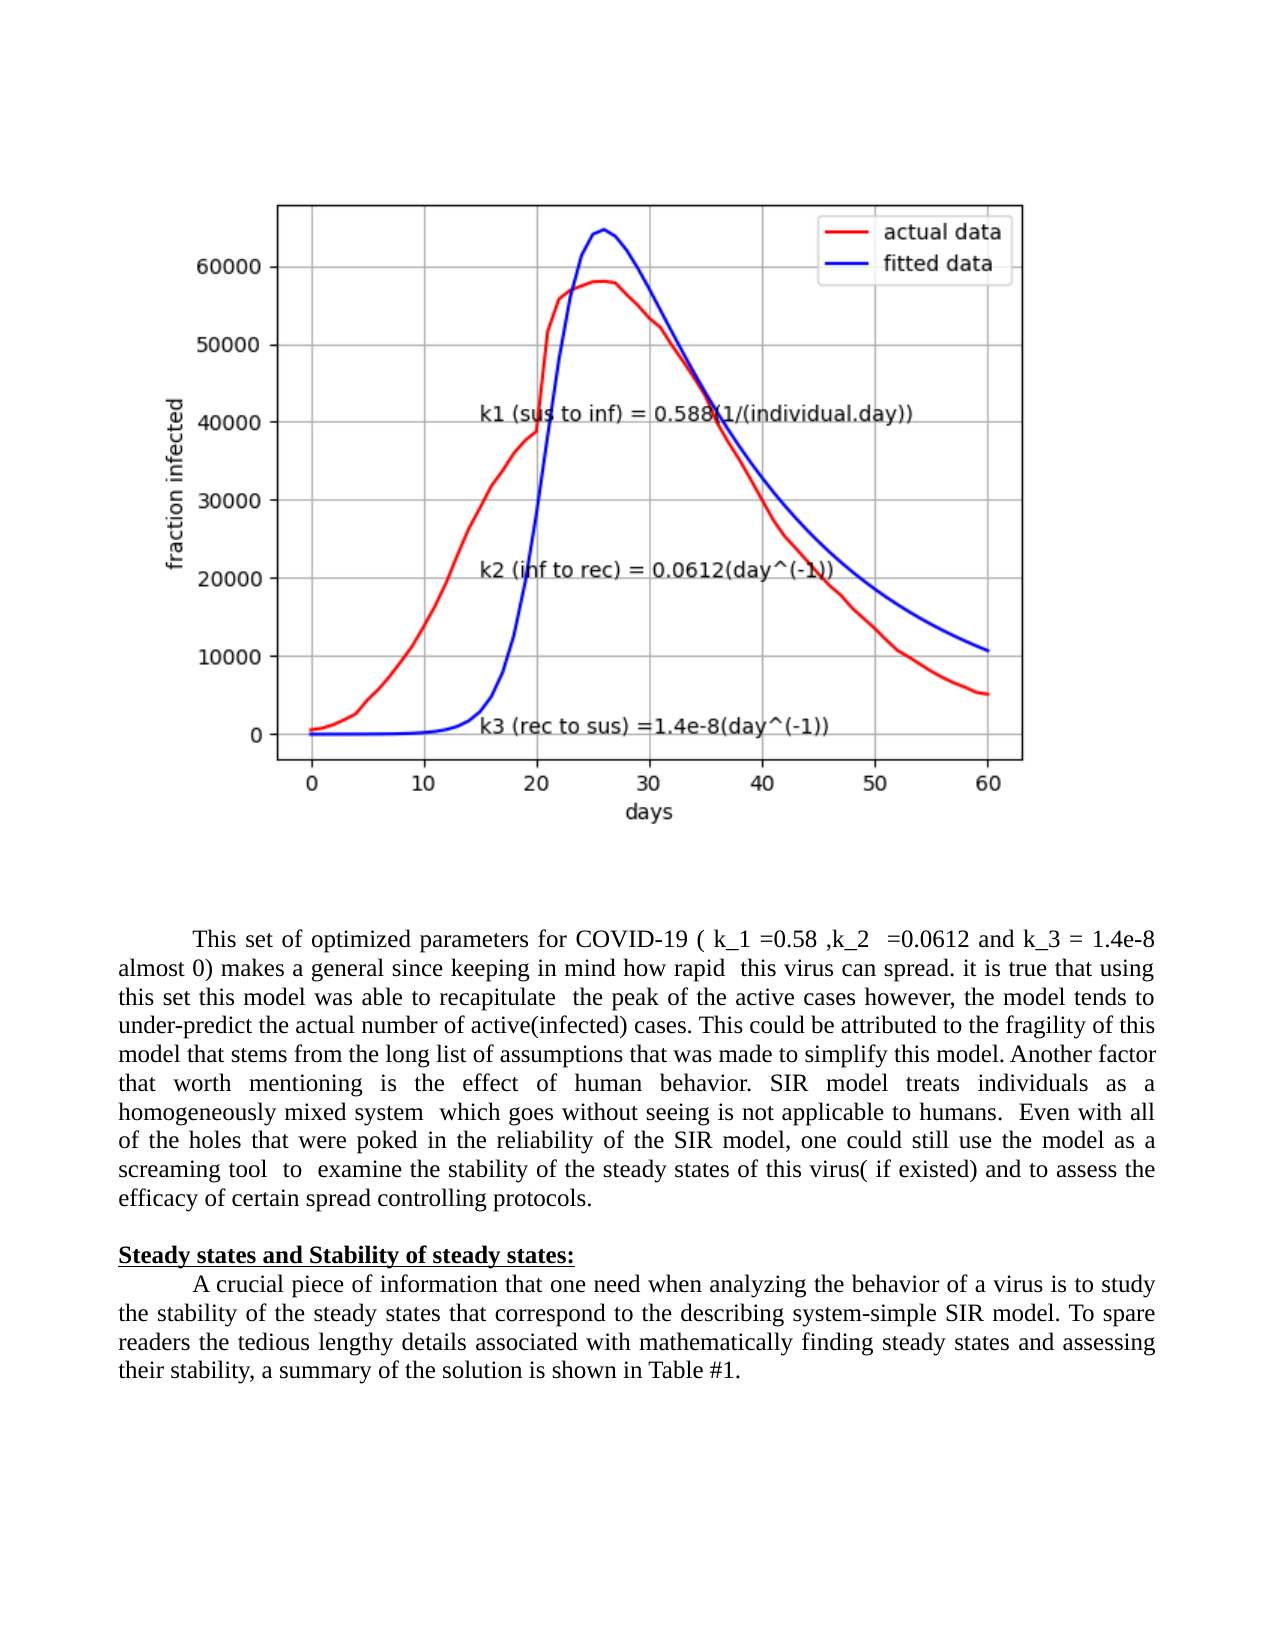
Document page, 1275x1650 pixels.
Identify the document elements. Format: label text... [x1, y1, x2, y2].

text Steady states and Stability of steady states: [118, 1241, 1157, 1269]
text A crucial piece of information that one need when analyzing the behavior of a virus is to study the stability of the steady states that correspond to the describing system-simple SIR model. To spare readers the tedious lengthy details associated with mathematically finding steady states and assessing their stability, a summary of the solution is shown in Table #1. [118, 1269, 1157, 1384]
text This set of optimized parameters for COVID-19 ( k_1 =0.58 ,k_2 =0.0612 and k_3 = 1.4e-8 almost 0) makes a general since keeping in mind how rapid this virus can spread. it is true that using this set this model was able to recapitulate the peak of the active cases however, the model tends to under-predict the actual number of active(infected) cases. This could be attributed to the fragility of this model that stems from the long list of assumptions that was made to simplify this model. Another factor that worth mentioning is the effect of human behavior. SIR model treats individuals as a homogeneously mixed system which goes without seeing is not applicable to humans. Even with all of the holes that were poked in the reliability of the SIR model, one could still use the model as a screaming tool to examine the stability of the steady states of this virus( if existed) and to assess the efficacy of certain spread controlling protocols. [118, 924, 1157, 1212]
picture [157, 118, 1118, 839]
